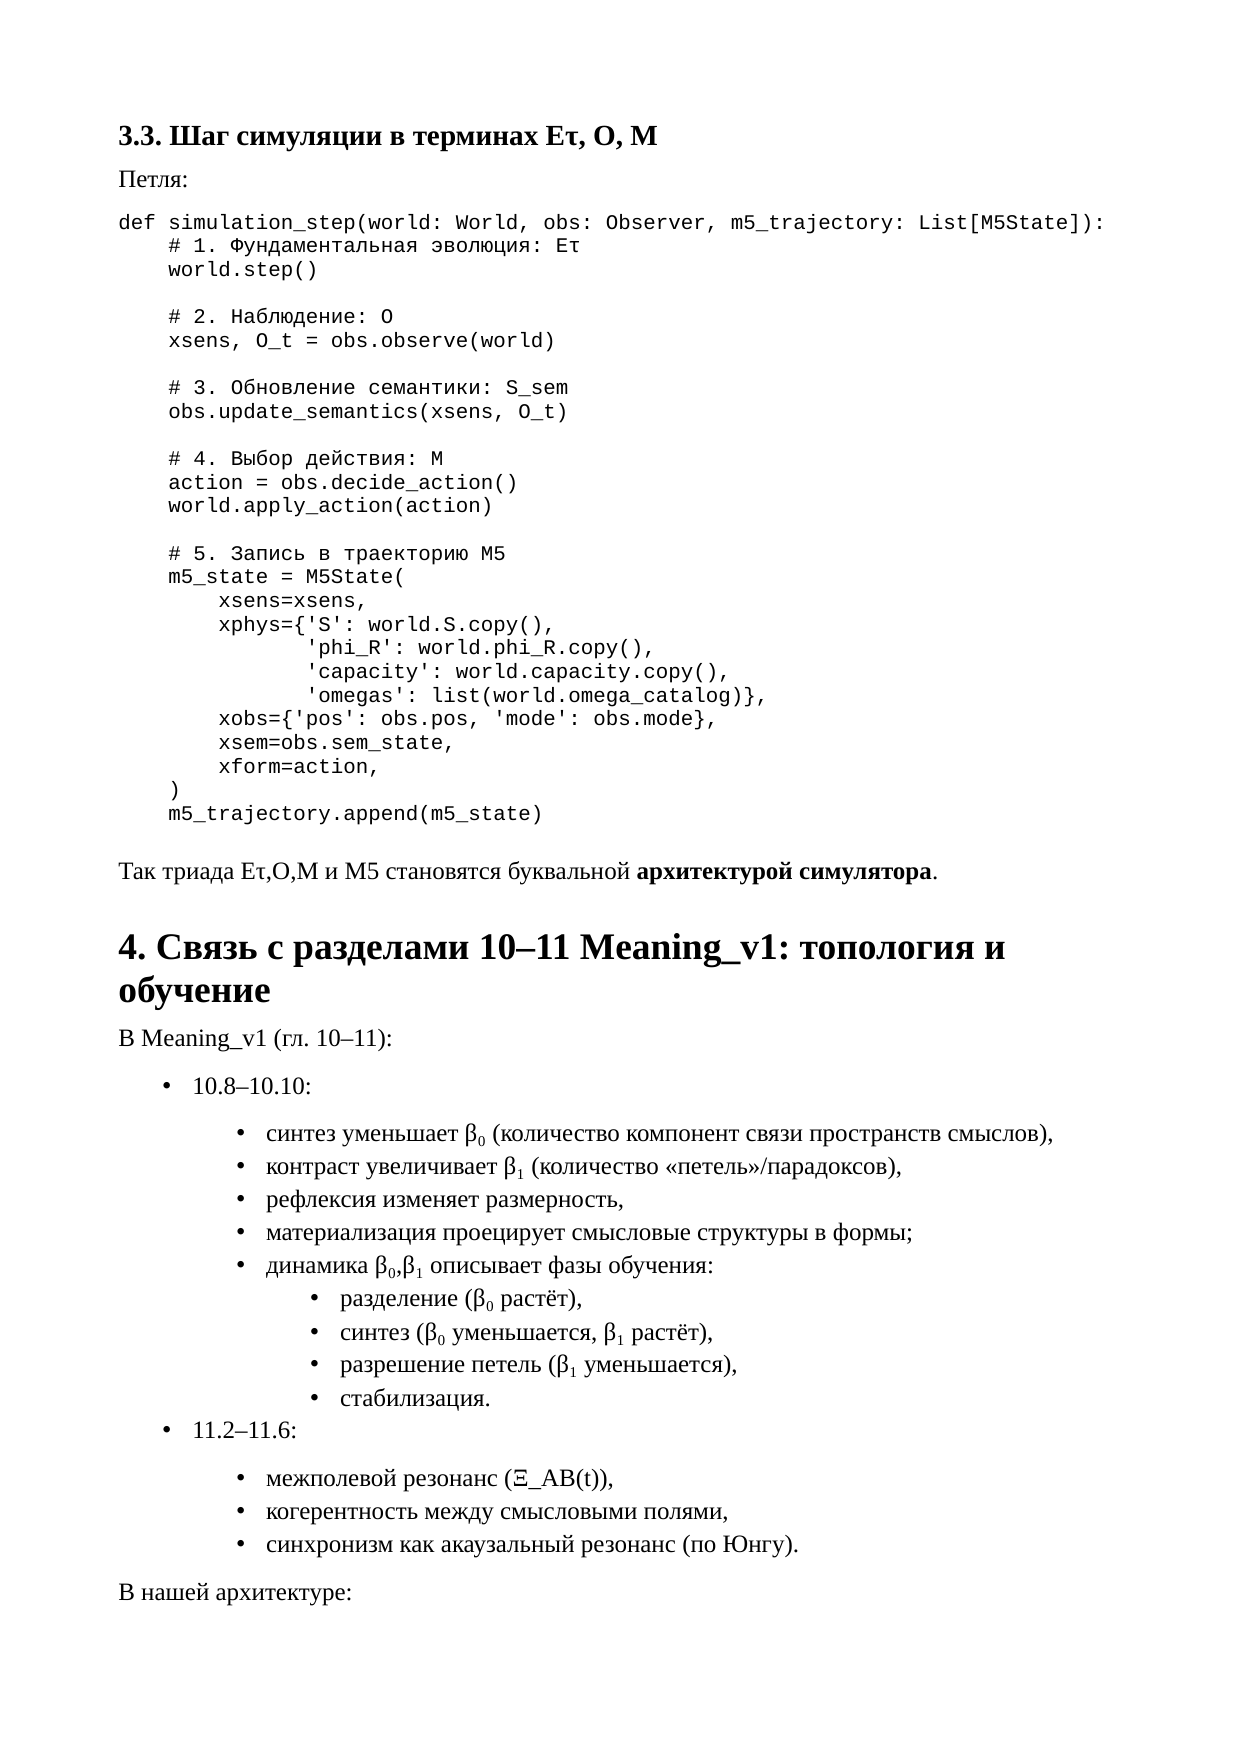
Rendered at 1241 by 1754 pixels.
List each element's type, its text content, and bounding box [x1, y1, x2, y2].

text m5_trajectory.append(m5_state) [118, 803, 1122, 827]
list разрешение петель (β₁ уменьшается), [310, 1349, 1122, 1378]
text xobs={'pos': obs.pos, 'mode': obs.mode}, [118, 708, 1122, 732]
text world.apply_action(action) [118, 496, 1122, 519]
subtitle 3.3. Шаг симуляции в терминах Eτ, O, M [118, 118, 1122, 152]
text obs.update_semantics(xsens, O_t) [118, 401, 1122, 424]
list динамика β₀,β₁ описывает фазы обучения: [236, 1251, 1122, 1279]
list материализация проецирует смысловые структуры в формы; [236, 1217, 1122, 1246]
list синтез (β₀ уменьшается, β₁ растёт), [310, 1317, 1122, 1345]
text xform=action, [118, 756, 1122, 779]
text world.step() [118, 259, 1122, 283]
text xphys={'S': world.S.copy(), [118, 614, 1122, 637]
text # 3. Обновление семантики: S_sem [118, 377, 1122, 401]
text # 2. Наблюдение: O [118, 306, 1122, 330]
list контраст увеличивает β₁ (количество «петель»/парадоксов), [236, 1151, 1122, 1180]
text def simulation_step(world: World, obs: Observer, m5_trajectory: List[M5State]): [118, 212, 1122, 235]
list 11.2–11.6: [162, 1416, 1122, 1444]
list рефлексия изменяет размерность, [236, 1184, 1122, 1213]
text xsens=xsens, [118, 590, 1122, 614]
text xsem=obs.sem_state, [118, 732, 1122, 756]
text В Meaning_v1 (гл. 10–11): [118, 1023, 1122, 1052]
list межполевой резонанс (Ξ_AB(t)), [236, 1463, 1122, 1492]
text ) [118, 779, 1122, 803]
text action = obs.decide_action() [118, 472, 1122, 496]
text 'omegas': list(world.omega_catalog)}, [118, 685, 1122, 708]
text Так триада Eτ,O,M и M5 становятся буквальной архитектурой симулятора. [118, 856, 1122, 885]
list разделение (β₀ растёт), [310, 1283, 1122, 1312]
text Петля: [118, 164, 1122, 193]
text # 1. Фундаментальная эволюция: Eτ [118, 235, 1122, 259]
text В нашей архитектуре: [118, 1577, 1122, 1606]
subtitle 4. Связь с разделами 10–11 Meaning_v1: топология и обучение [118, 924, 1122, 1011]
text xsens, O_t = obs.observe(world) [118, 330, 1122, 354]
text 'capacity': world.capacity.copy(), [118, 661, 1122, 685]
text m5_state = M5State( [118, 566, 1122, 590]
list когерентность между смысловыми полями, [236, 1496, 1122, 1525]
text # 4. Выбор действия: M [118, 448, 1122, 472]
list стабилизация. [310, 1383, 1122, 1411]
text # 5. Запись в траекторию M5 [118, 543, 1122, 566]
list синхронизм как акаузальный резонанс (по Юнгу). [236, 1529, 1122, 1558]
text 'phi_R': world.phi_R.copy(), [118, 637, 1122, 661]
list синтез уменьшает β₀ (количество компонент связи пространств смыслов), [236, 1118, 1122, 1147]
list 10.8–10.10: [162, 1071, 1122, 1099]
